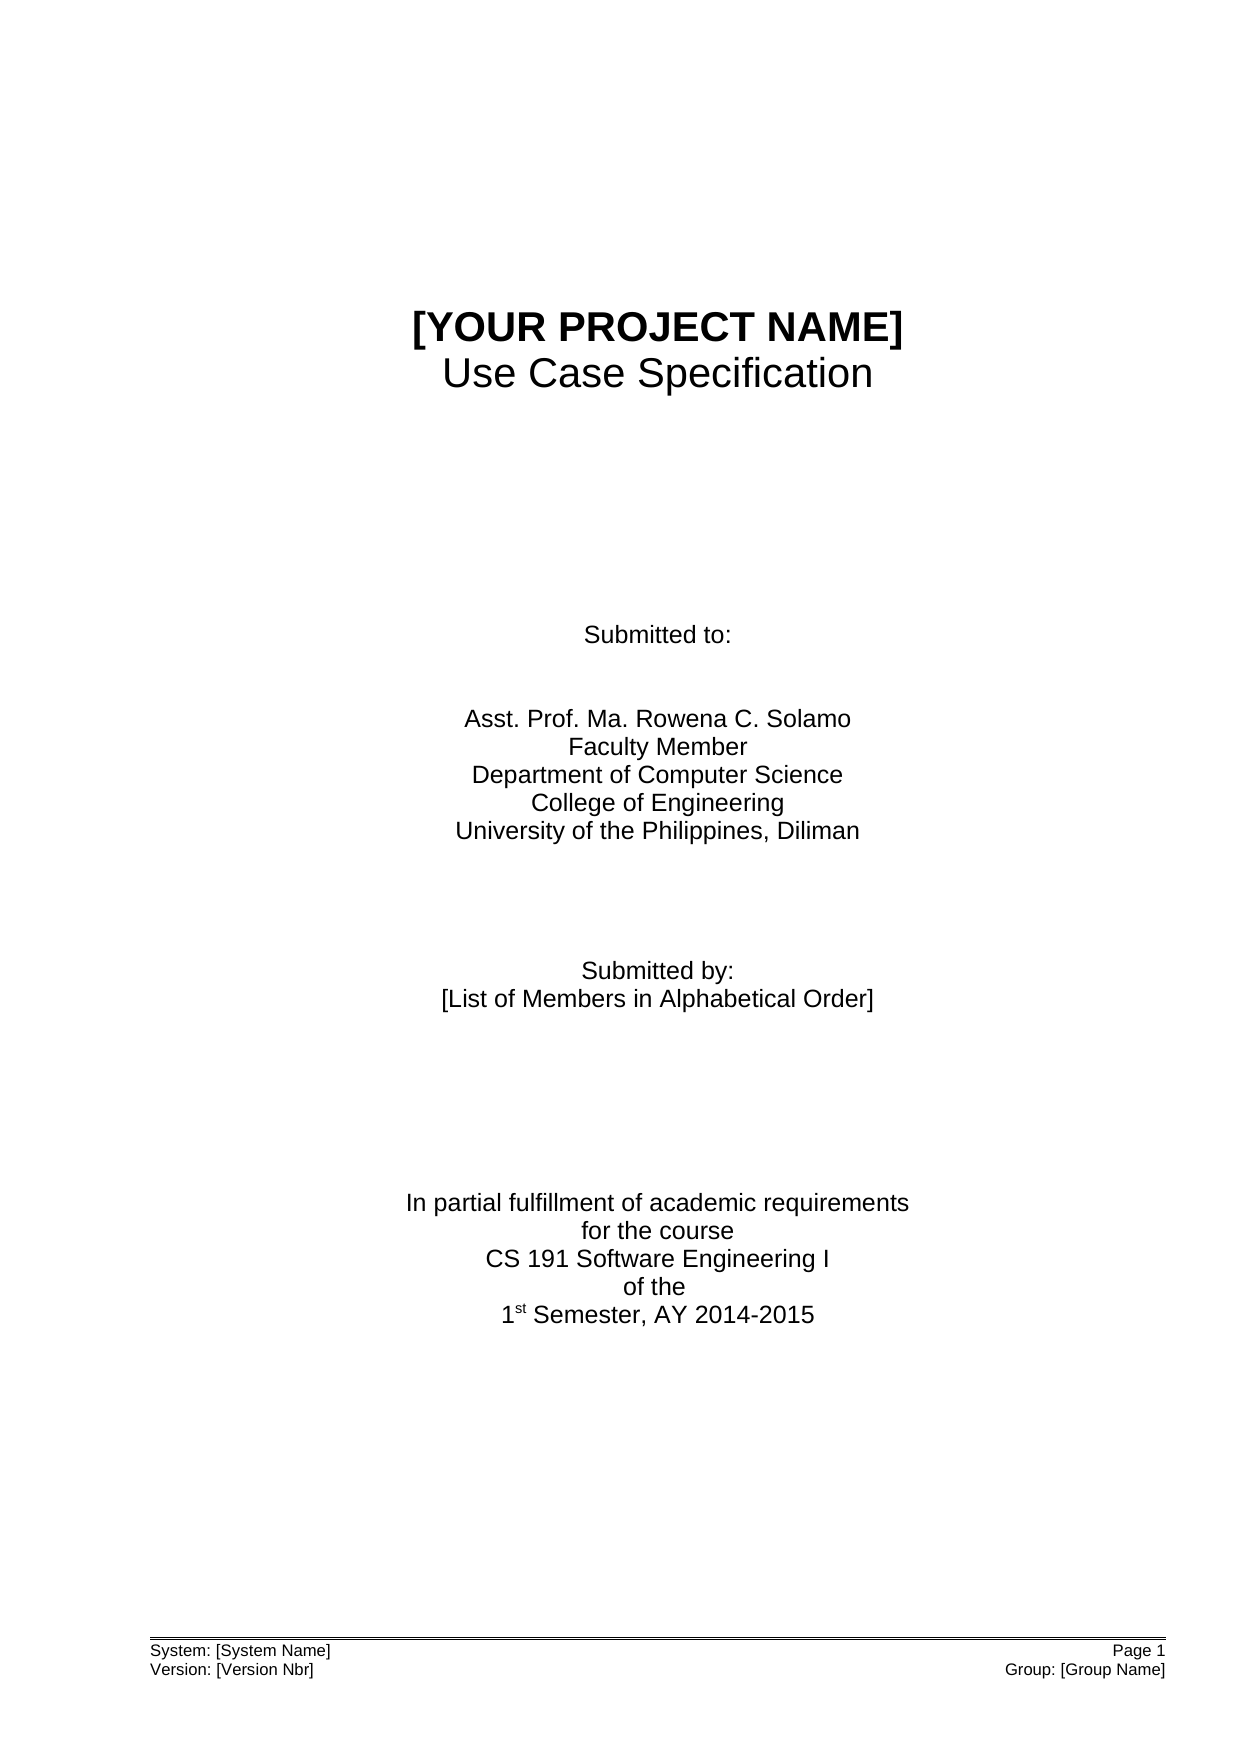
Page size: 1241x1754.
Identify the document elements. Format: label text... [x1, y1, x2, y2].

subtitle 1st Semester, AY 2014-2015 [150, 1301, 1166, 1388]
text College of Engineering [150, 789, 1166, 817]
text Asst. Prof. Ma. Rowena C. Solamo [150, 705, 1166, 733]
text of the [150, 1273, 1166, 1301]
text Use Case Specification [150, 350, 1166, 397]
text [YOUR PROJECT NAME] [150, 304, 1166, 350]
text Department of Computer Science [150, 761, 1166, 789]
text Faculty Member [150, 733, 1166, 761]
text Submitted by: [150, 957, 1166, 985]
text In partial fulfillment of academic requirements [150, 1189, 1166, 1217]
text for the course [150, 1217, 1166, 1245]
text CS 191 Software Engineering I [150, 1245, 1166, 1273]
text Submitted to: [150, 621, 1166, 649]
text University of the Philippines, Diliman [150, 817, 1166, 845]
text [List of Members in Alphabetical Order] [150, 985, 1166, 1013]
